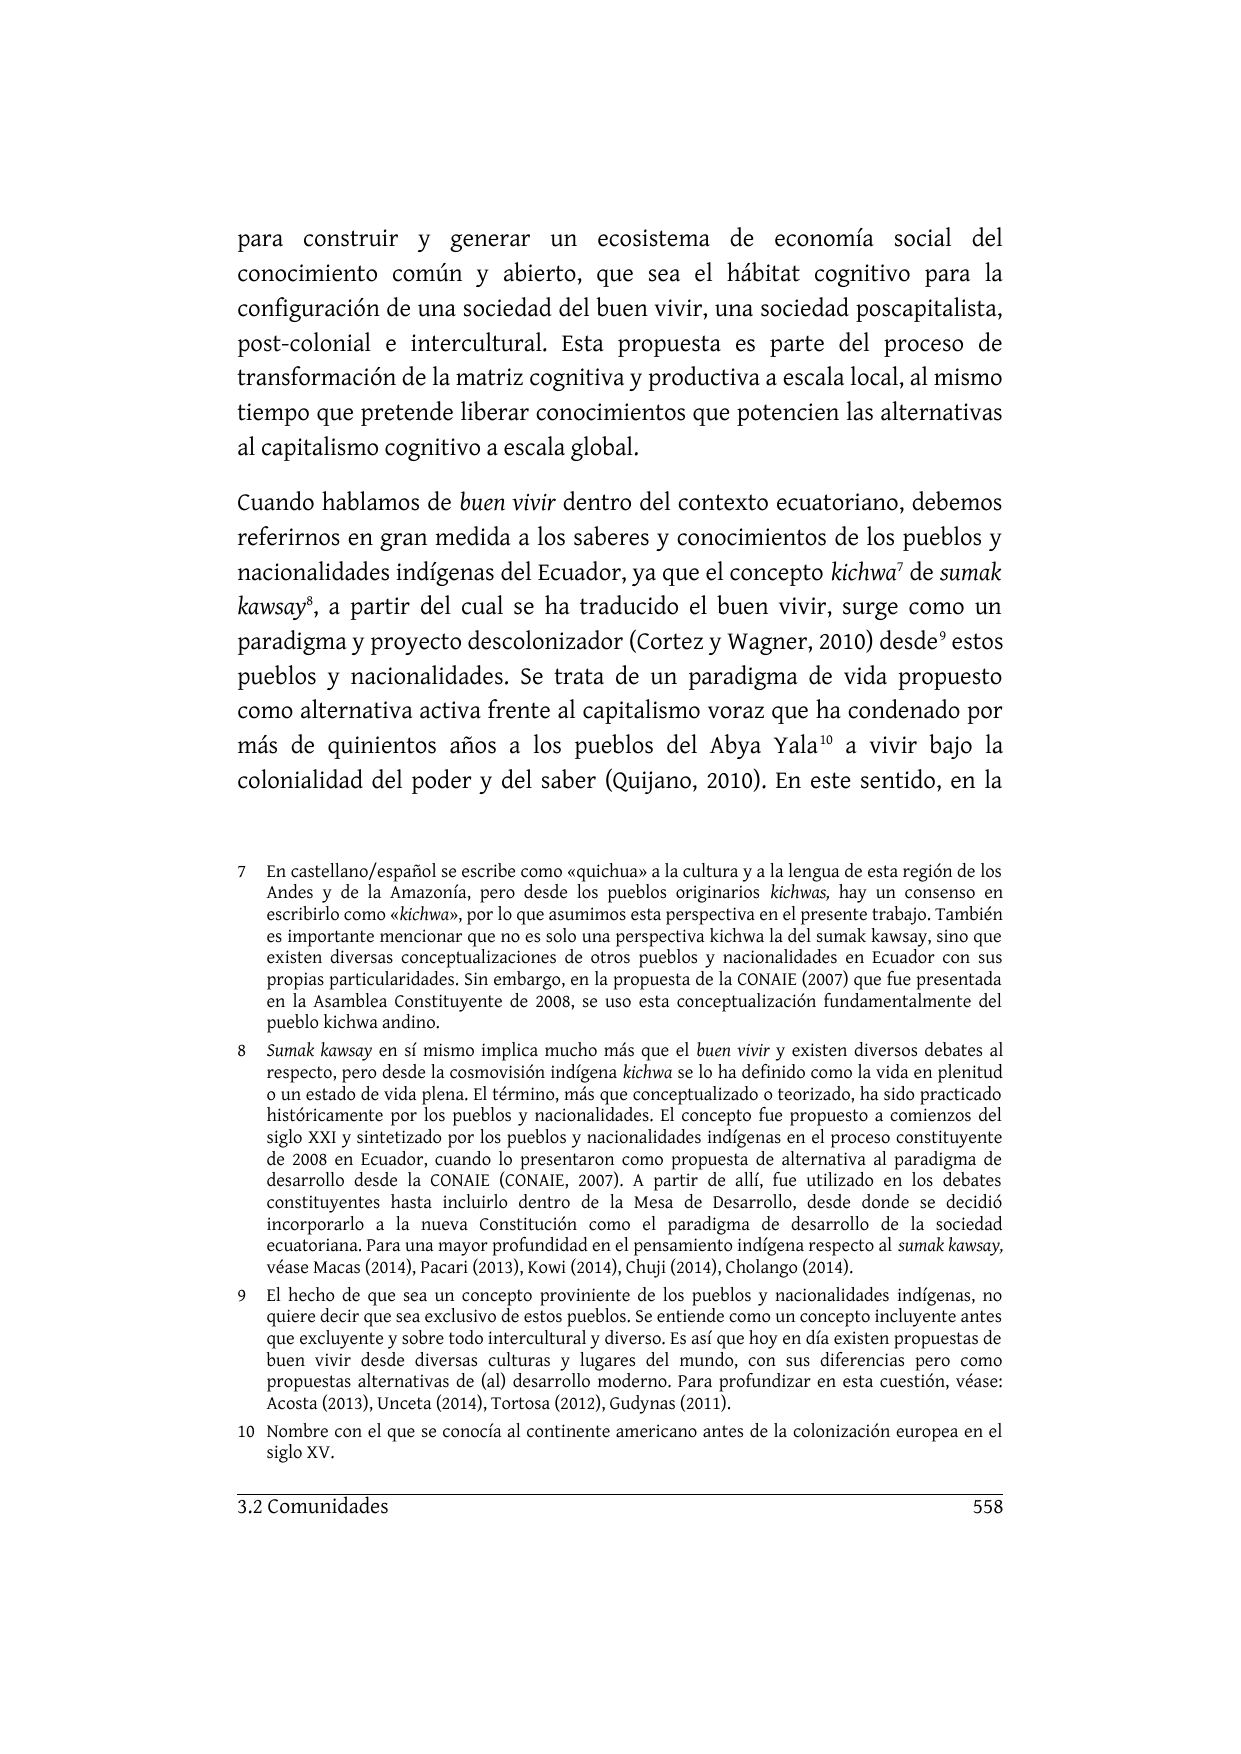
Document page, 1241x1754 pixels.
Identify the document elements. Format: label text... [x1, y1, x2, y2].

text En castellano/español se escribe como «quichua» a la cultura y a la lengua de esta región de los Andes y de la Amazonía, pero desde los pueblos originarios kichwas, hay un consenso en escribirlo como «kichwa», por lo que asumimos esta perspectiva en el presente trabajo. También es importante mencionar que no es solo una perspectiva kichwa la del sumak kawsay, sino que existen diversas conceptualizaciones de otros pueblos y nacionalidades en Ecuador con sus propias particularidades. Sin embargo, en la propuesta de la CONAIE (2007) que fue presentada en la Asamblea Constituyente de 2008, se uso esta conceptualización fundamentalmente del pueblo kichwa andino. [237, 861, 1003, 1034]
text Nombre con el que se conocía al continente americano antes de la colonización europea en el siglo XV. [237, 1421, 1003, 1464]
text Cuando hablamos de buen vivir dentro del contexto ecuatoriano, debemos referirnos en gran medida a los saberes y conocimientos de los pueblos y nacionalidades indígenas del Ecuador, ya que el concepto kichwa de sumak kawsay, a partir del cual se ha traducido el buen vivir, surge como un paradigma y proyecto descolonizador (Cortez y Wagner, 2010) desde estos pueblos y nacionalidades. Se trata de un paradigma de vida propuesto como alternativa activa frente al capitalismo voraz que ha condenado por más de quinientos años a los pueblos del Abya Yala a vivir bajo la colonialidad del poder y del saber (Quijano, 2010). En este sentido, en la [237, 489, 1003, 795]
text El hecho de que sea un concepto proviniente de los pueblos y nacionalidades indígenas, no quiere decir que sea exclusivo de estos pueblos. Se entiende como un concepto incluyente antes que excluyente y sobre todo intercultural y diverso. Es así que hoy en día existen propuestas de buen vivir desde diversas culturas y lugares del mundo, con sus diferencias pero como propuestas alternativas de (al) desarrollo moderno. Para profundizar en esta cuestión, véase: Acosta (2013), Unceta (2014), Tortosa (2012), Gudynas (2011). [237, 1284, 1003, 1414]
text Sumak kawsay en sí mismo implica mucho más que el buen vivir y existen diversos debates al respecto, pero desde la cosmovisión indígena kichwa se lo ha definido como la vida en plenitud o un estado de vida plena. El término, más que conceptualizado o teorizado, ha sido practicado históricamente por los pueblos y nacionalidades. El concepto fue propuesto a comienzos del siglo XXI y sintetizado por los pueblos y nacionalidades indígenas en el proceso constituyente de 2008 en Ecuador, cuando lo presentaron como propuesta de alternativa al paradigma de desarrollo desde la CONAIE (CONAIE, 2007). A partir de allí, fue utilizado en los debates constituyentes hasta incluirlo dentro de la Mesa de Desarrollo, desde donde se decidió incorporarlo a la nueva Constitución como el paradigma de desarrollo de la sociedad ecuatoriana. Para una mayor profundidad en el pensamiento indígena respecto al sumak kawsay, véase Macas (2014), Pacari (2013), Kowi (2014), Chuji (2014), Cholango (2014). [237, 1040, 1003, 1278]
text para construir y generar un ecosistema de economía social del conocimiento común y abierto, que sea el hábitat cognitivo para la configuración de una sociedad del buen vivir, una sociedad poscapitalista, post-colonial e intercultural. Esta propuesta es parte del proceso de transformación de la matriz cognitiva y productiva a escala local, al mismo tiempo que pretende liberar conocimientos que potencien las alternativas al capitalismo cognitivo a escala global. [237, 225, 1003, 462]
